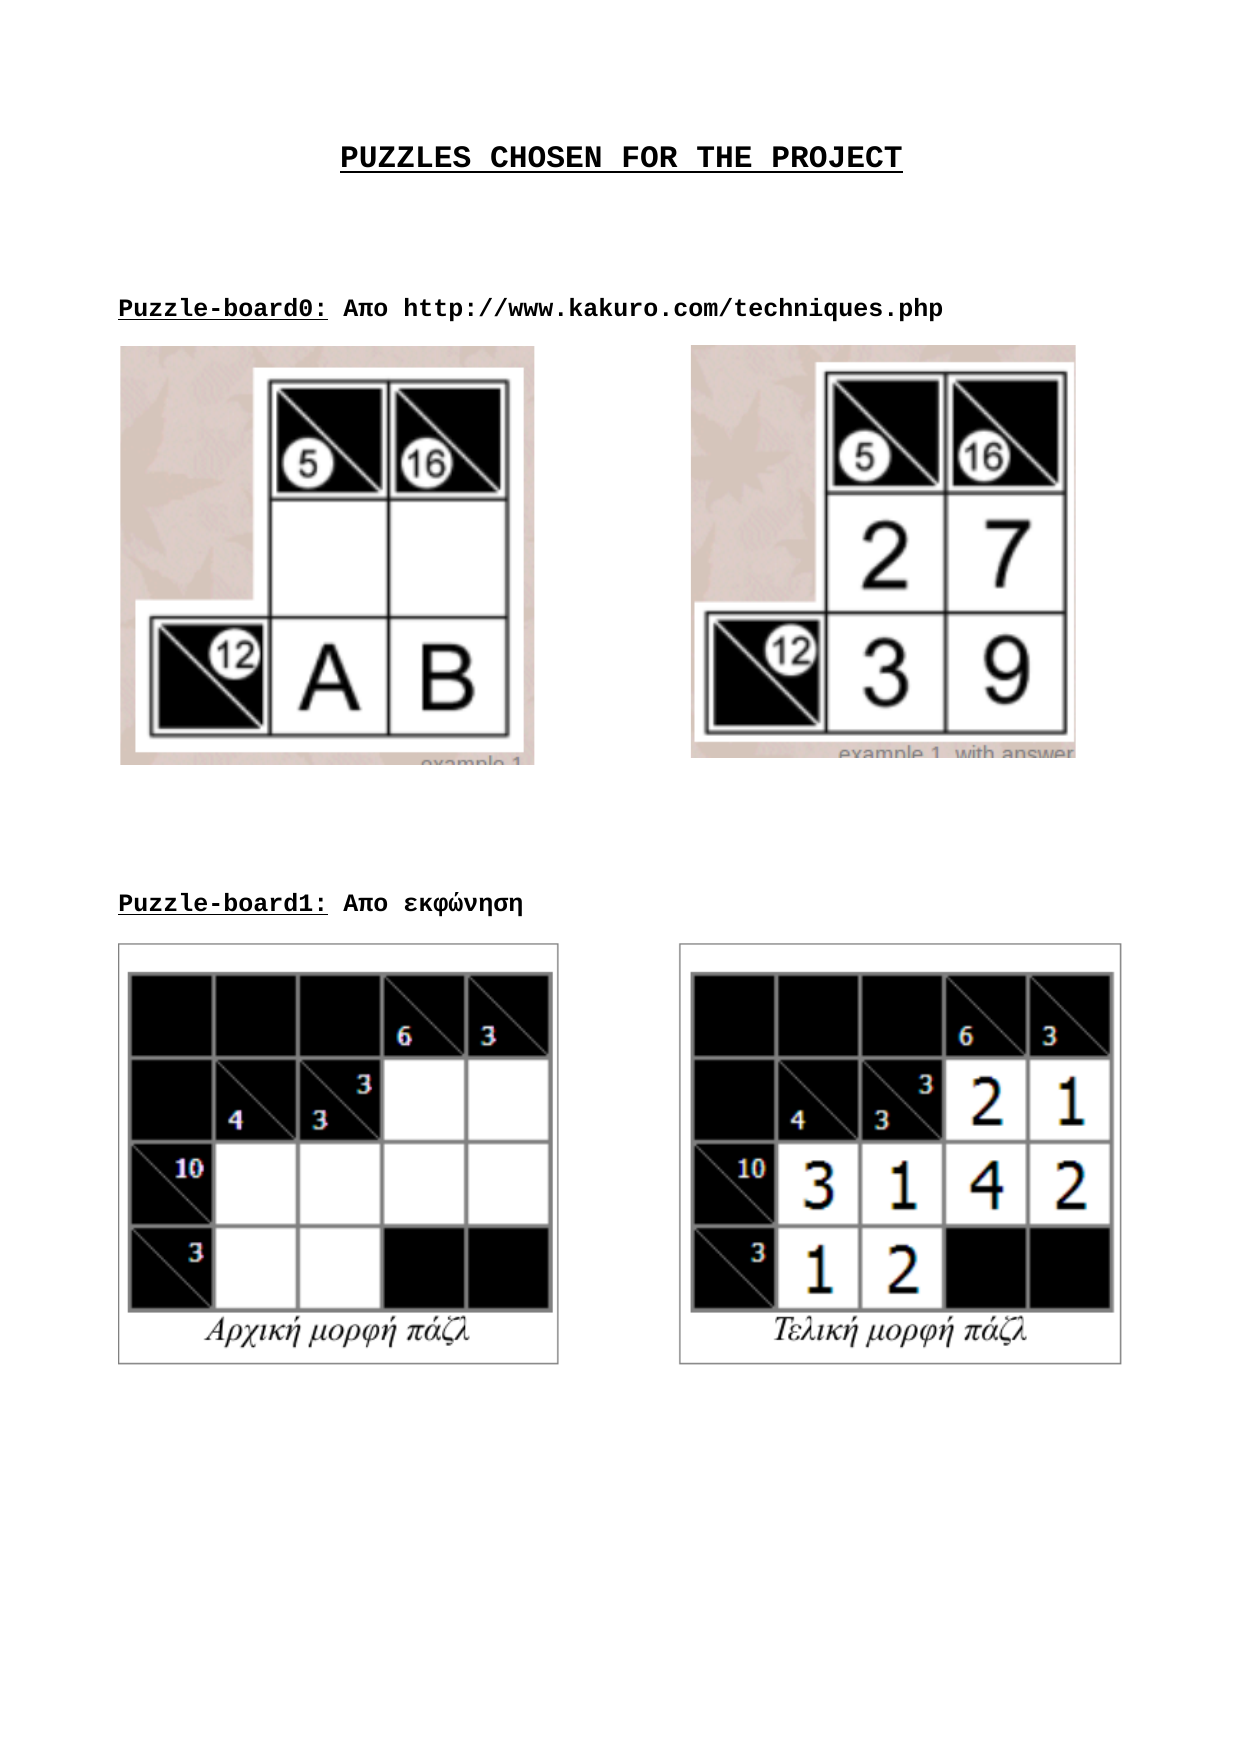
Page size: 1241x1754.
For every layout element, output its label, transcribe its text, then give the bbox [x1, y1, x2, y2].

text Puzzle-board1: Απο εκφώνηση [118, 890, 1122, 919]
picture [118, 942, 1123, 1366]
picture [120, 346, 535, 765]
picture [690, 345, 1076, 758]
text Puzzle-board0: Απο http://www.kakuro.com/techniques.php [118, 295, 1122, 324]
text PUZZLES CHOSEN FOR THE PROJECT [118, 142, 1122, 177]
